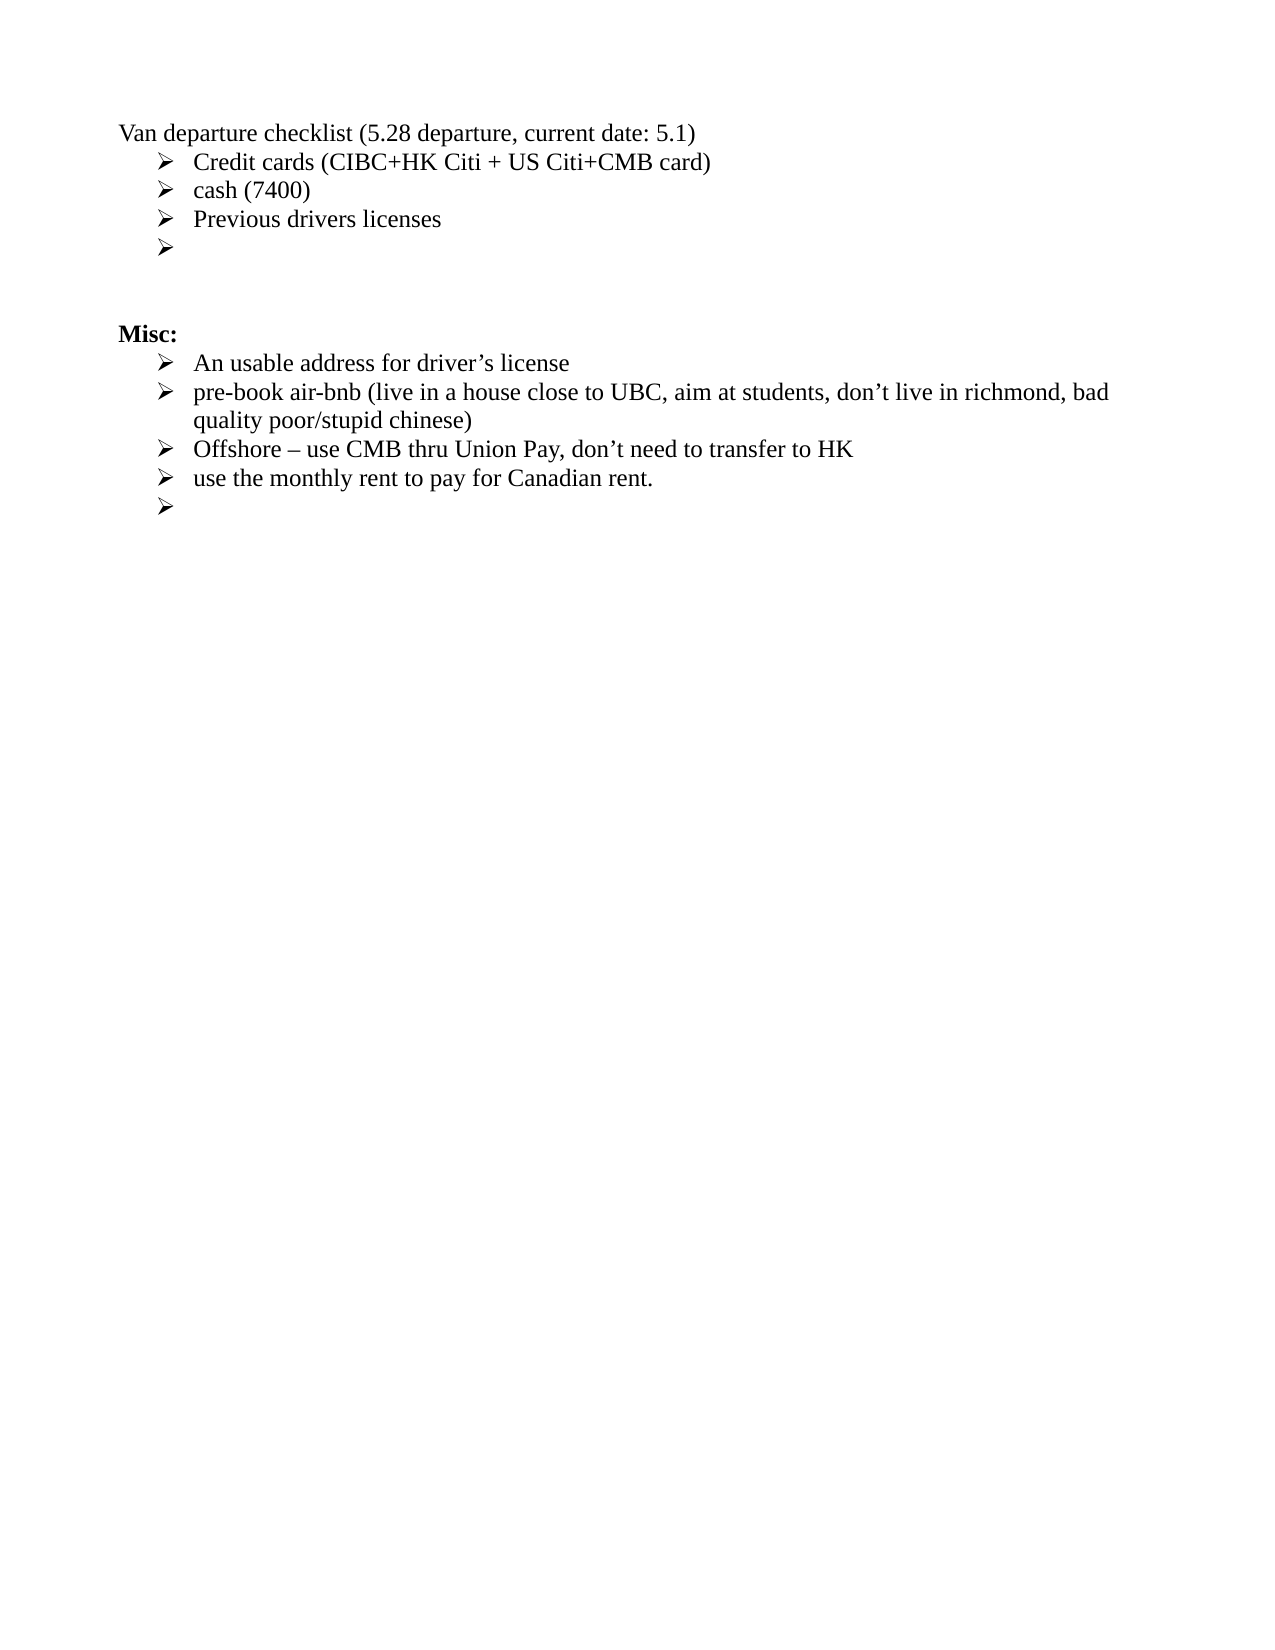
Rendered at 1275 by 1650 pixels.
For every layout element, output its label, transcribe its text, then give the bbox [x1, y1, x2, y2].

list Credit cards (CIBC+HK Citi + US Citi+CMB card) [156, 147, 1157, 176]
text Misc: [118, 319, 1157, 348]
list Offshore – use CMB thru Union Pay, don’t need to transfer to HK [156, 434, 1157, 463]
list An usable address for driver’s license [156, 348, 1157, 377]
text Van departure checklist (5.28 departure, current date: 5.1) [118, 118, 1157, 147]
list pre-book air-bnb (live in a house close to UBC, aim at students, don’t live in richmond, bad quality poor/stupid chinese) [156, 377, 1157, 434]
list cash (7400) [156, 176, 1157, 204]
list Previous drivers licenses [156, 204, 1157, 233]
list use the monthly rent to pay for Canadian rent. [156, 463, 1157, 492]
